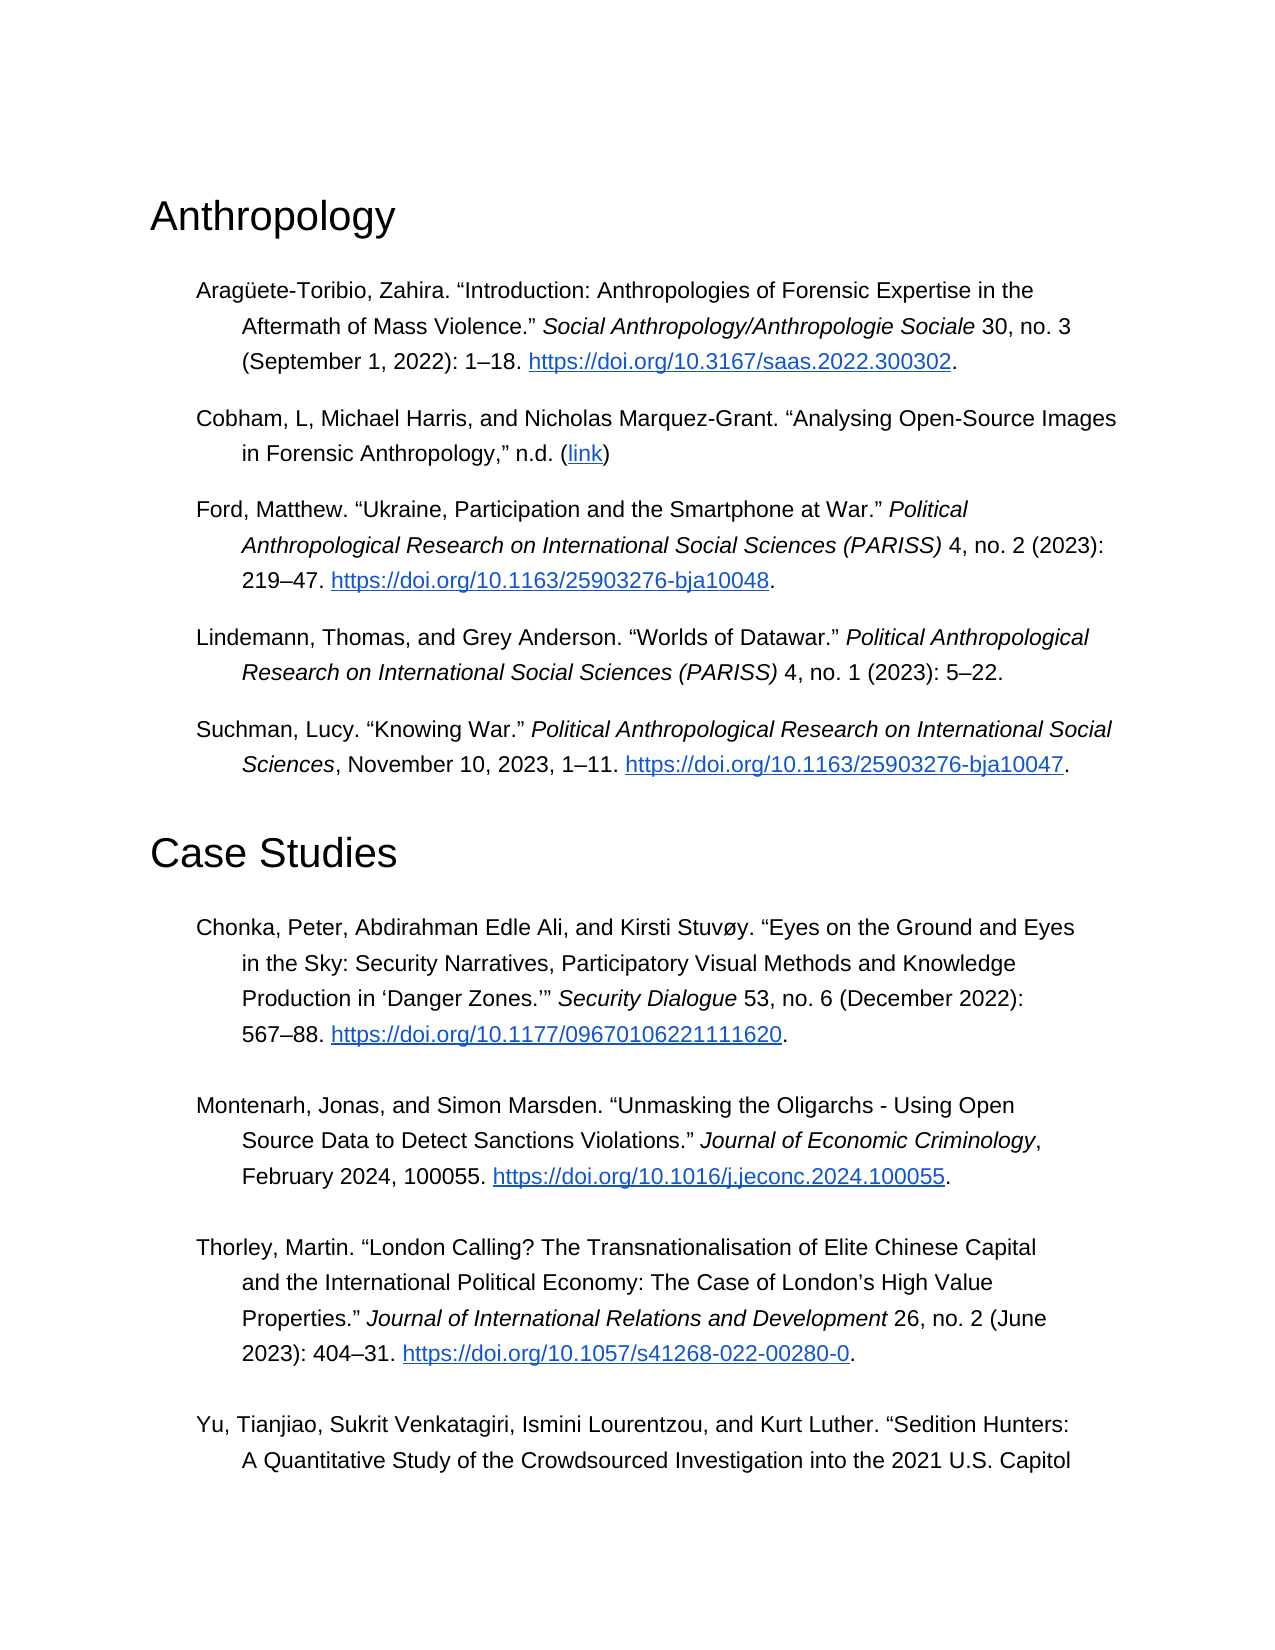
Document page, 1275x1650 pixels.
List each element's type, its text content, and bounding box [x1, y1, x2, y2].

subtitle Case Studies [150, 828, 1125, 876]
text Ford, Matthew. “Ukraine, Participation and the Smartphone at War.” Political Anthropological Research on International Social Sciences (PARISS) 4, no. 2 (2023): 219–47. https://doi.org/10.1163/25903276-bja10048. [196, 496, 1125, 594]
text Suchman, Lucy. “Knowing War.” Political Anthropological Research on International Social Sciences, November 10, 2023, 1–11. https://doi.org/10.1163/25903276-bja10047. [196, 716, 1125, 778]
text Cobham, L, Michael Harris, and Nicholas Marquez-Grant. “Analysing Open-Source Images in Forensic Anthropology,” n.d. (link) [196, 404, 1125, 466]
subtitle Anthropology [150, 192, 1125, 239]
text Montenarh, Jonas, and Simon Marsden. “Unmasking the Oligarchs - Using Open Source Data to Detect Sanctions Violations.” Journal of Economic Criminology, February 2024, 100055. https://doi.org/10.1016/j.jeconc.2024.100055. [196, 1092, 1078, 1189]
text Chonka, Peter, Abdirahman Edle Ali, and Kirsti Stuvøy. “Eyes on the Ground and Eyes in the Sky: Security Narratives, Participatory Visual Methods and Knowledge Production in ‘Danger Zones.’” Security Dialogue 53, no. 6 (December 2022): 567–88. https://doi.org/10.1177/09670106221111620. [196, 914, 1078, 1047]
text Aragüete-Toribio, Zahira. “Introduction: Anthropologies of Forensic Expertise in the Aftermath of Mass Violence.” Social Anthropology/Anthropologie Sociale 30, no. 3 (September 1, 2022): 1–18. https://doi.org/10.3167/saas.2022.300302. [196, 277, 1125, 374]
text Yu, Tianjiao, Sukrit Venkatagiri, Ismini Lourentzou, and Kurt Luther. “Sedition Hunters: A Quantitative Study of the Crowdsourced Investigation into the 2021 U.S. Capitol [196, 1411, 1078, 1473]
text Thorley, Martin. “London Calling? The Transnationalisation of Elite Chinese Capital and the International Political Economy: The Case of London’s High Value Properties.” Journal of International Relations and Development 26, no. 2 (June 2023): 404–31. https://doi.org/10.1057/s41268-022-00280-0. [196, 1234, 1078, 1367]
text Lindemann, Thomas, and Grey Anderson. “Worlds of Datawar.” Political Anthropological Research on International Social Sciences (PARISS) 4, no. 1 (2023): 5–22. [196, 624, 1125, 686]
